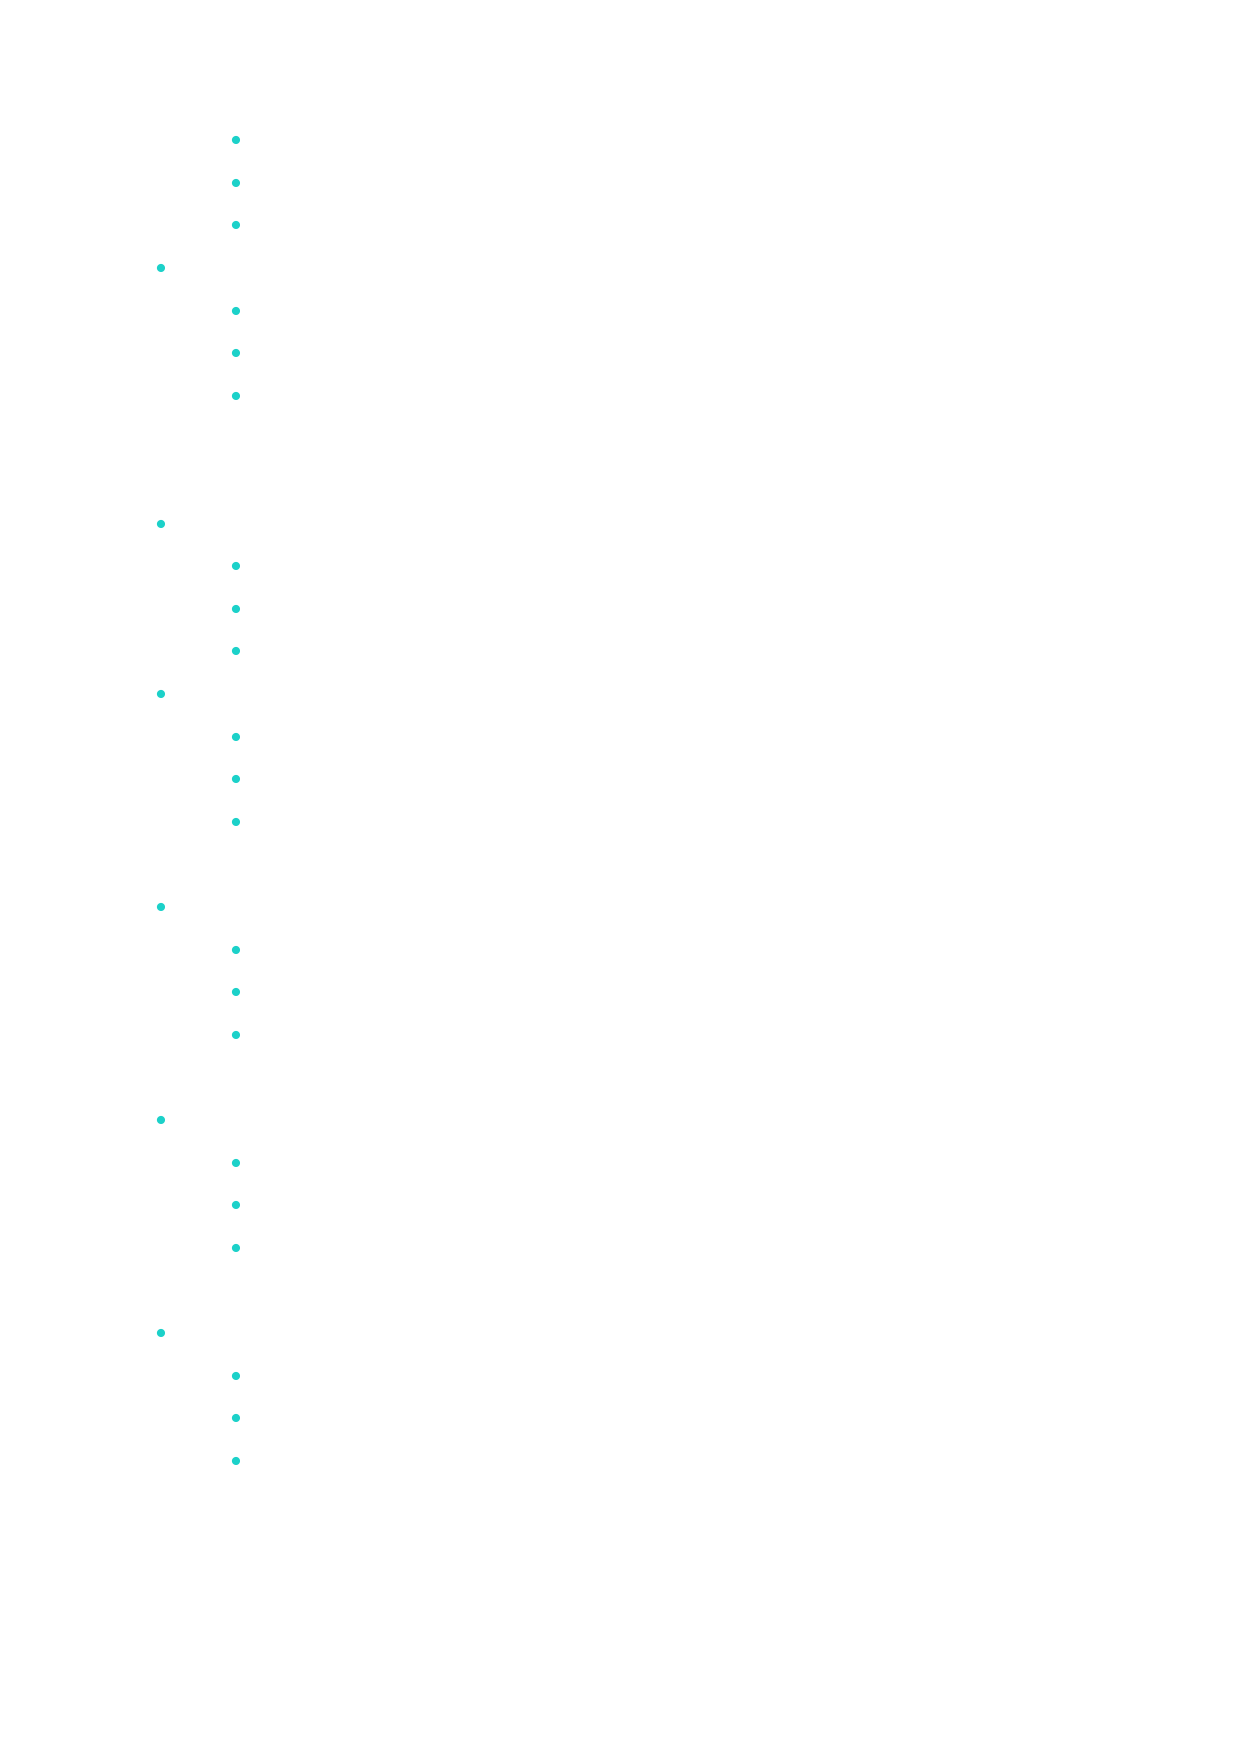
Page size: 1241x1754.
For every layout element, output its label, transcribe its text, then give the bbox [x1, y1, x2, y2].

list If in pipe, fork; [231, 757, 1122, 800]
list If in pipe, fork; [231, 970, 1122, 1013]
list If solo, no fork; [231, 288, 1122, 331]
list If there’s a redirection heredoc always a fork, works without a fork?; [231, 1013, 1122, 1098]
list Builtins: pwd with no options; [156, 502, 1122, 544]
list If in pipe, doesn’t matter; [231, 1183, 1122, 1226]
list If there’s redirection heredoc always a fork, no fork; [231, 374, 1122, 502]
list If there’s a redirection heredoc always a fork, fork; [231, 629, 1122, 672]
list If in pipe, fork; [231, 1396, 1122, 1439]
list If solo, no fork; [231, 928, 1122, 970]
list Builtins: unset with no options; [156, 885, 1122, 928]
list If there’s a redirection, heredoc always a fork, no fork; [231, 1439, 1122, 1481]
list If there’s a redirection heredoc always a fork, works without a fork?; [231, 800, 1122, 885]
list If in pipe, fork; [231, 331, 1122, 374]
list If solo, doesn’t matter; [231, 118, 1122, 161]
list If solo, doesn’t matter; [231, 1141, 1122, 1183]
list Builtins: cd with only a relative or absolute path; [156, 246, 1122, 288]
list If in pipe, fork; [231, 161, 1122, 203]
list If in pipe, doesn’t matter; [231, 587, 1122, 629]
list Builtins: exit with no options; [156, 1311, 1122, 1354]
list If solo, no fork; [231, 1354, 1122, 1396]
list If solo, doesn’t matter; [231, 544, 1122, 587]
list if there’s redirection heredoc always a fork, fork; [231, 203, 1122, 246]
list Builtins: export with no options; [156, 672, 1122, 714]
list If solo, no fork; [231, 714, 1122, 757]
list Builtins; env with no options or arguments; [156, 1098, 1122, 1141]
list If there’s a redirection heredoc always a fork, doesn’t matter; [231, 1226, 1122, 1311]
